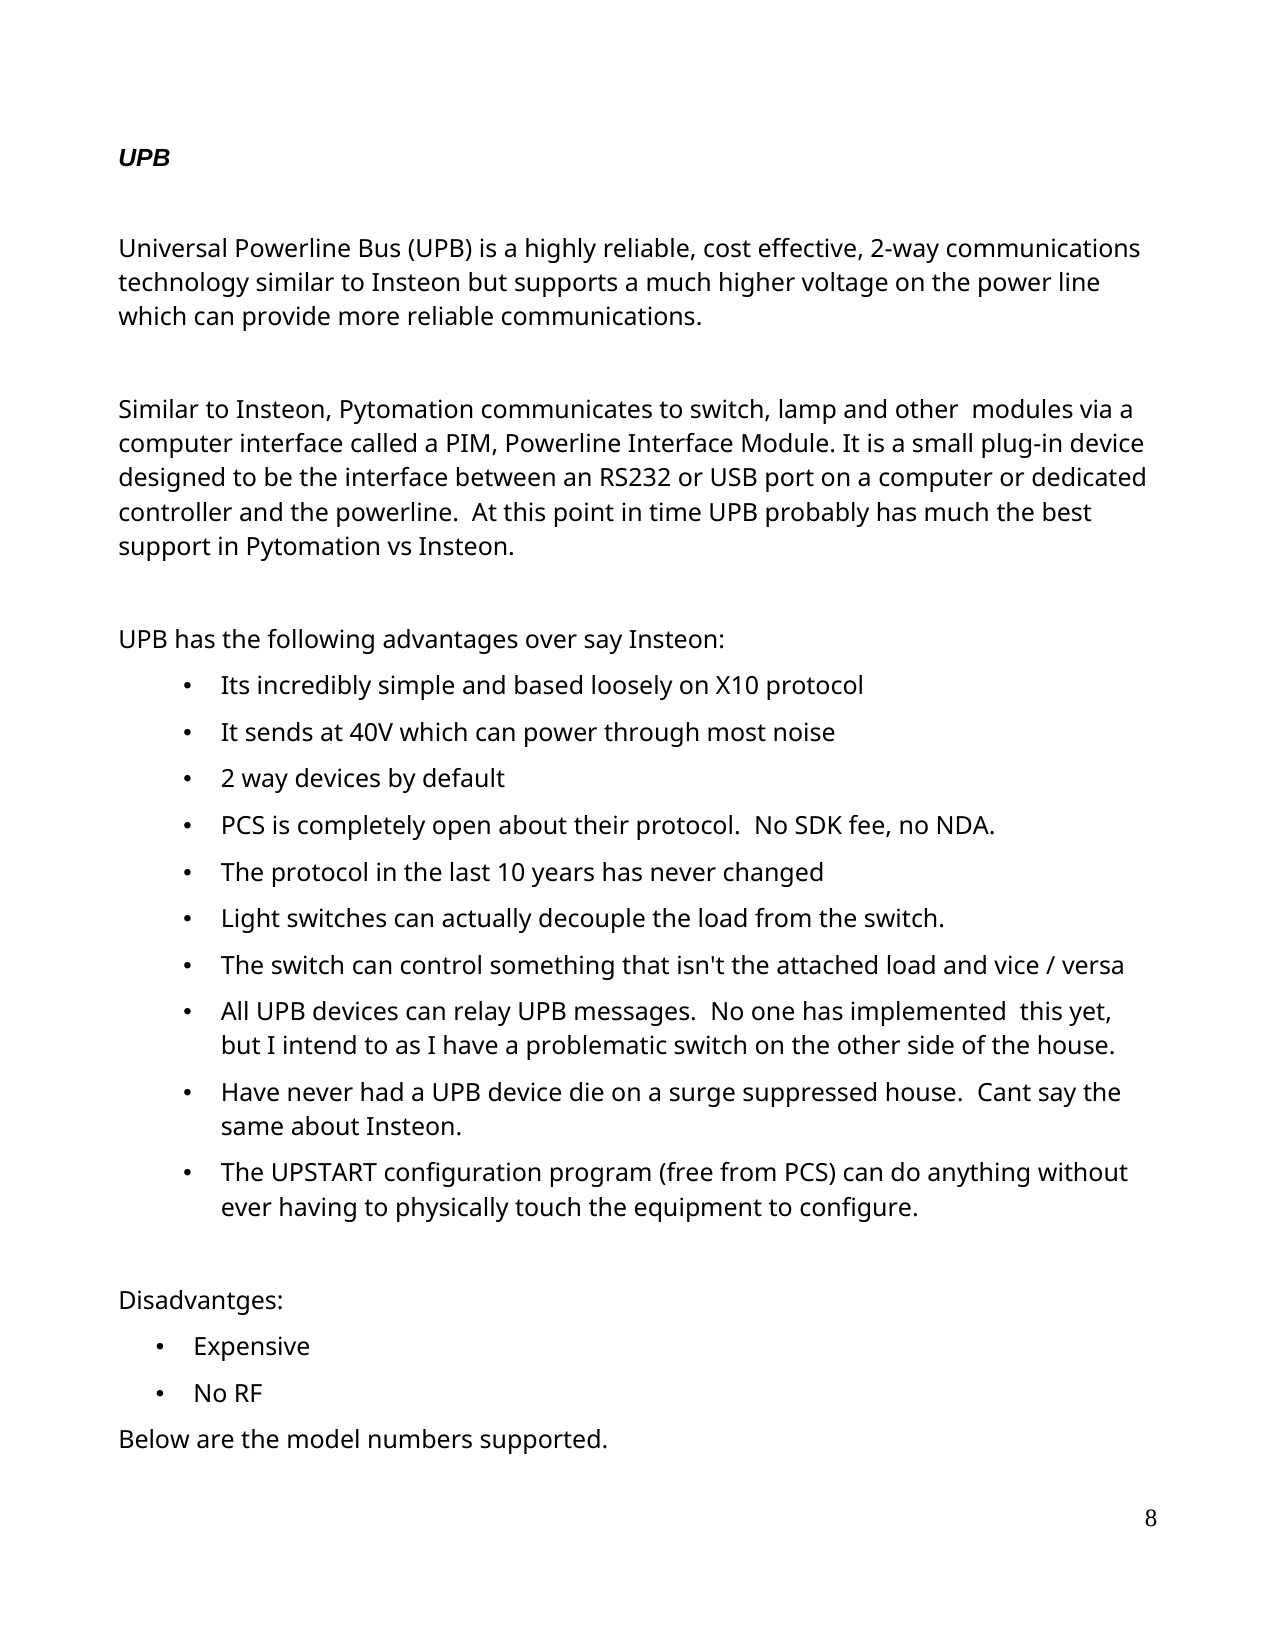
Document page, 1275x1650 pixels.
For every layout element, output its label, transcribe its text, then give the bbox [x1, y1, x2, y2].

text Below are the model numbers supported. [118, 1422, 1157, 1456]
text UPB has the following advantages over say Insteon: [118, 621, 1157, 655]
subtitle UPB [118, 143, 1157, 172]
list No RF [156, 1375, 1157, 1409]
list Light switches can actually decouple the load from the switch. [183, 901, 1157, 935]
text Similar to Insteon, Pytomation communicates to switch, lamp and other modules via a computer interface called a PIM, Powerline Interface Module. It is a small plug-in device designed to be the interface between an RS232 or USB port on a computer or dedicated controller and the powerline. At this point in time UPB probably has much the best support in Pytomation vs Insteon. [118, 392, 1157, 562]
list Have never had a UPB device die on a surge suppressed house. Cant say the same about Insteon. [183, 1074, 1157, 1143]
list It sends at 40V which can power through most noise [183, 714, 1157, 748]
text Universal Powerline Bus (UPB) is a highly reliable, cost effective, 2-way communications technology similar to Insteon but supports a much higher voltage on the power line which can provide more reliable communications. [118, 231, 1157, 333]
list Its incredibly simple and based loosely on X10 protocol [183, 668, 1157, 702]
list PCS is completely open about their protocol. No SDK fee, no NDA. [183, 808, 1157, 842]
list The protocol in the last 10 years has never changed [183, 854, 1157, 888]
list The UPSTART configuration program (free from PCS) can do anything without ever having to physically touch the equipment to configure. [183, 1155, 1157, 1223]
text Disadvantges: [118, 1282, 1157, 1316]
list The switch can control something that isn't the attached load and vice / versa [183, 947, 1157, 981]
list All UPB devices can relay UPB messages. No one has implemented this yet, but I intend to as I have a problematic switch on the other side of the house. [183, 994, 1157, 1062]
list 2 way devices by default [183, 761, 1157, 795]
list Expensive [156, 1329, 1157, 1363]
